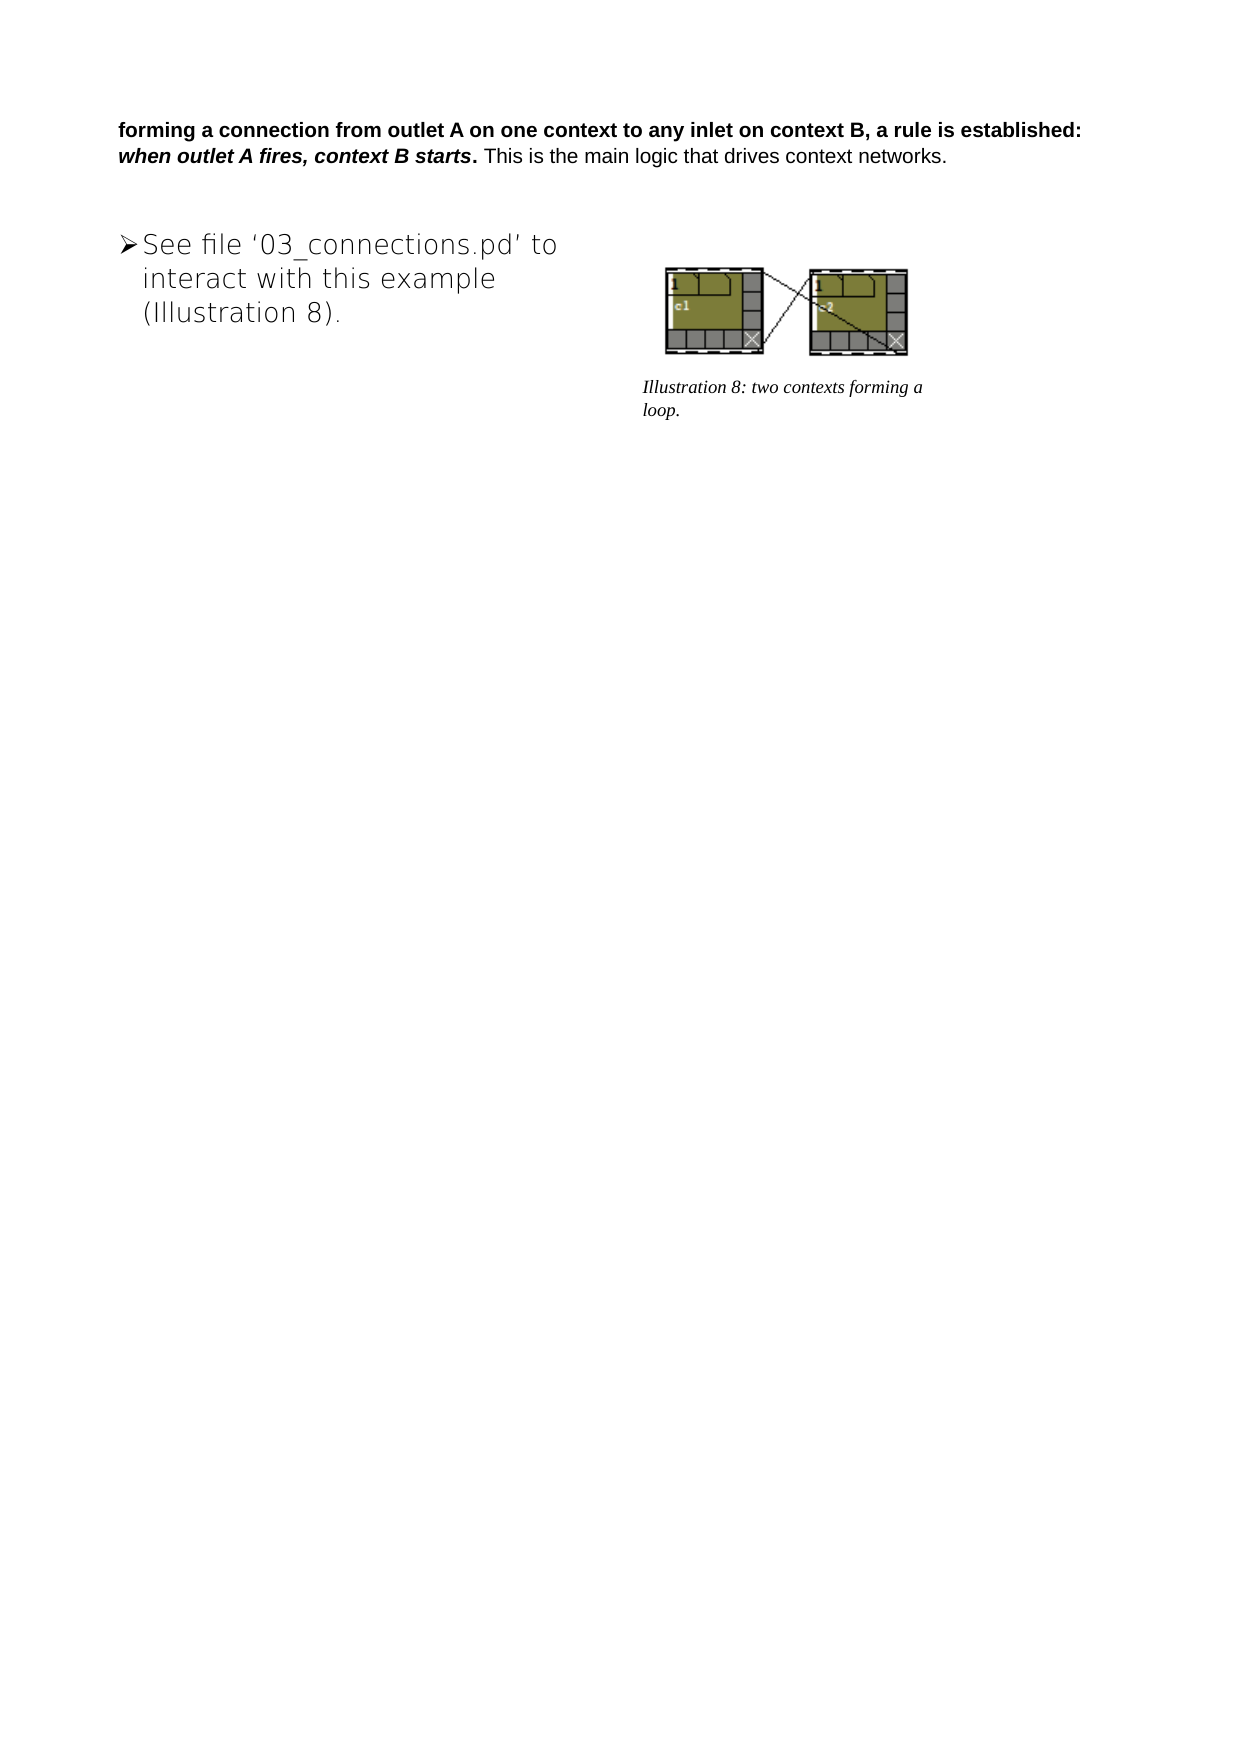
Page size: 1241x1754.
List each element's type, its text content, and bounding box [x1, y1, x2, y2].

list See file ‘03_connections.pd’ to interact with this example (Illustration 8). [118, 229, 1122, 329]
text forming a connection from outlet A on one context to any inlet on context B, a rule is established: when outlet A fires, context B starts. This is the main logic that drives context networks. [118, 118, 1122, 168]
list Illustration 8: two contexts forming a loop. [642, 375, 941, 421]
picture [642, 252, 941, 375]
